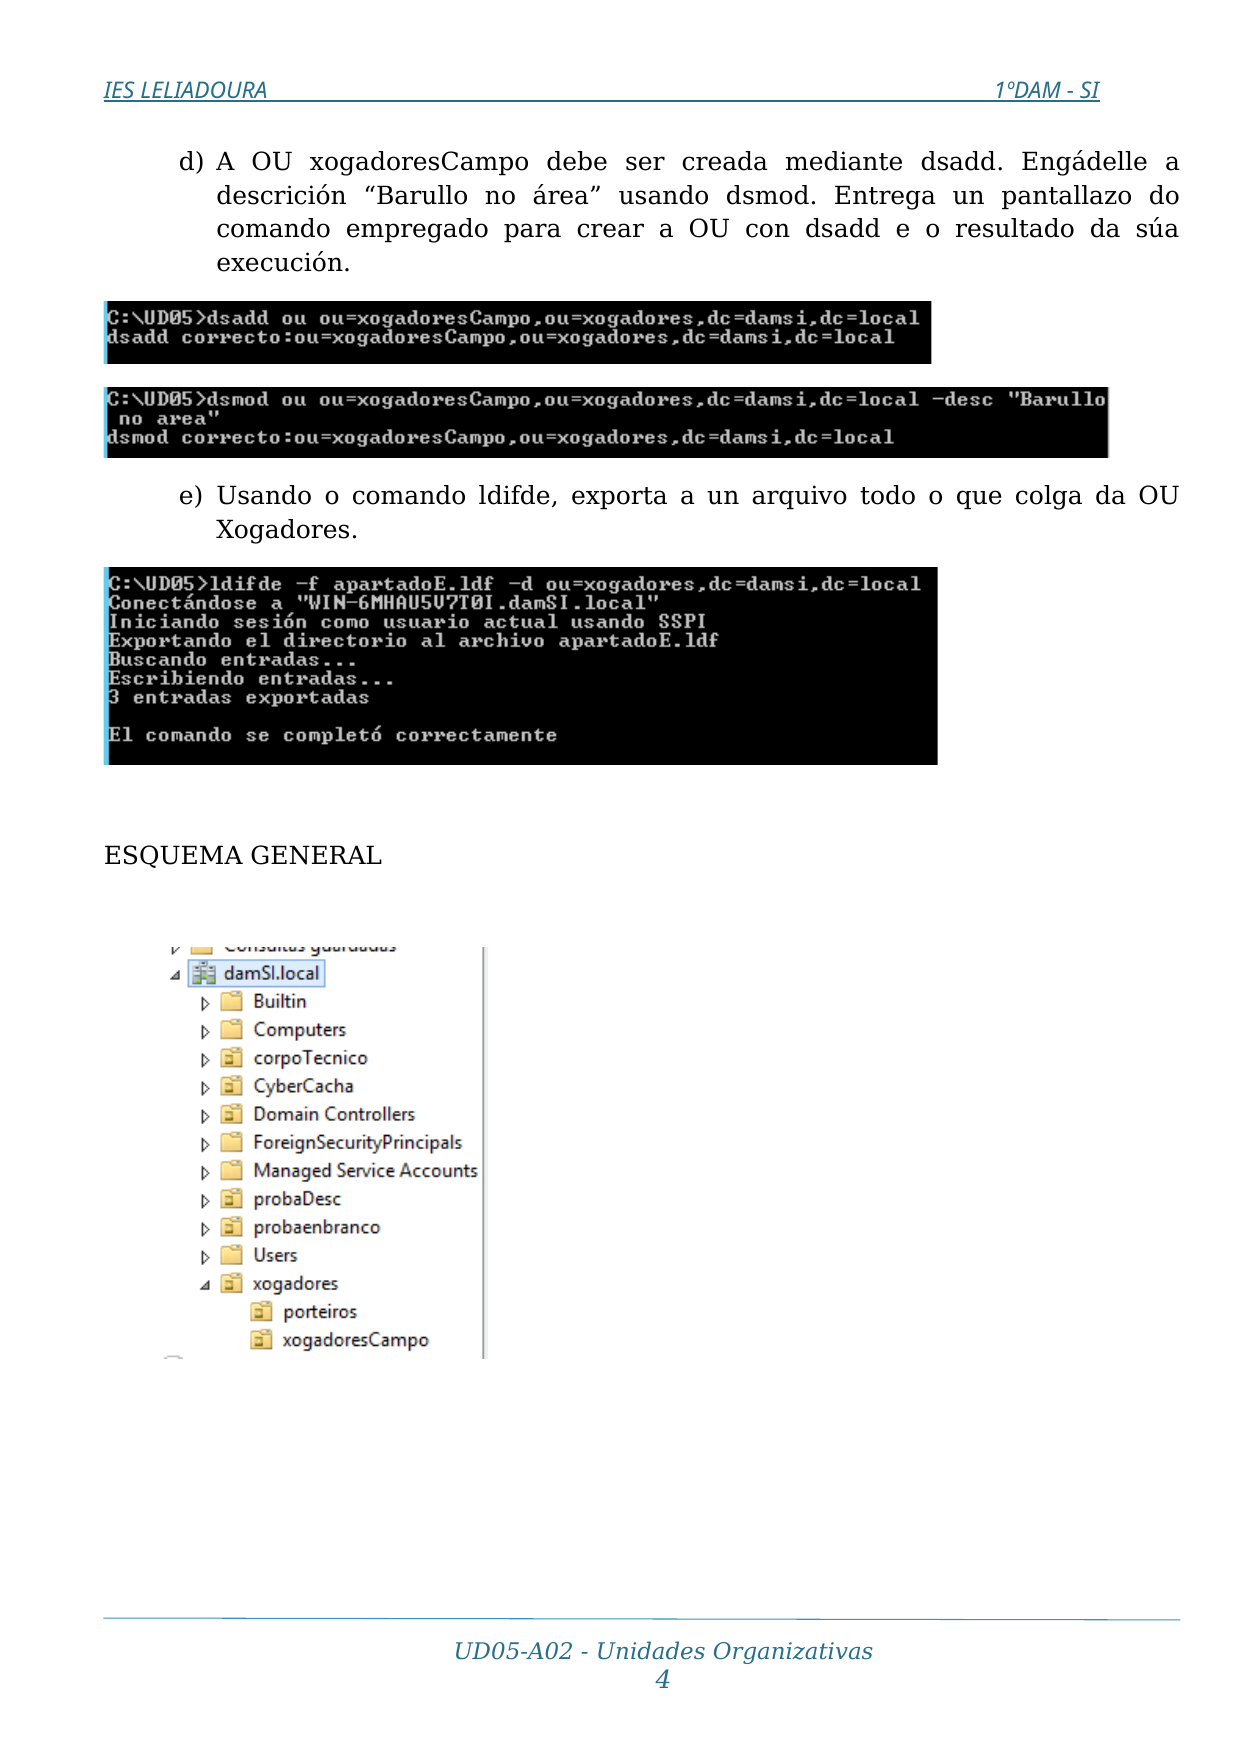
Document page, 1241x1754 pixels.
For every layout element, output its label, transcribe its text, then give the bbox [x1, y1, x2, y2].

picture [158, 947, 489, 1359]
picture [103, 567, 938, 765]
picture [103, 387, 1116, 458]
list A OU xogadoresCampo debe ser creada mediante dsadd. Engádelle a descrición “Barullo no área” usando dsmod. Entrega un pantallazo do comando empregado para crear a OU con dsadd e o resultado da súa execución. [178, 148, 1181, 277]
text ESQUEMA GENERAL [103, 841, 1181, 871]
list Usando o comando ldifde, exporta a un arquivo todo o que colga da OU Xogadores. [178, 481, 1181, 544]
picture [103, 301, 932, 364]
